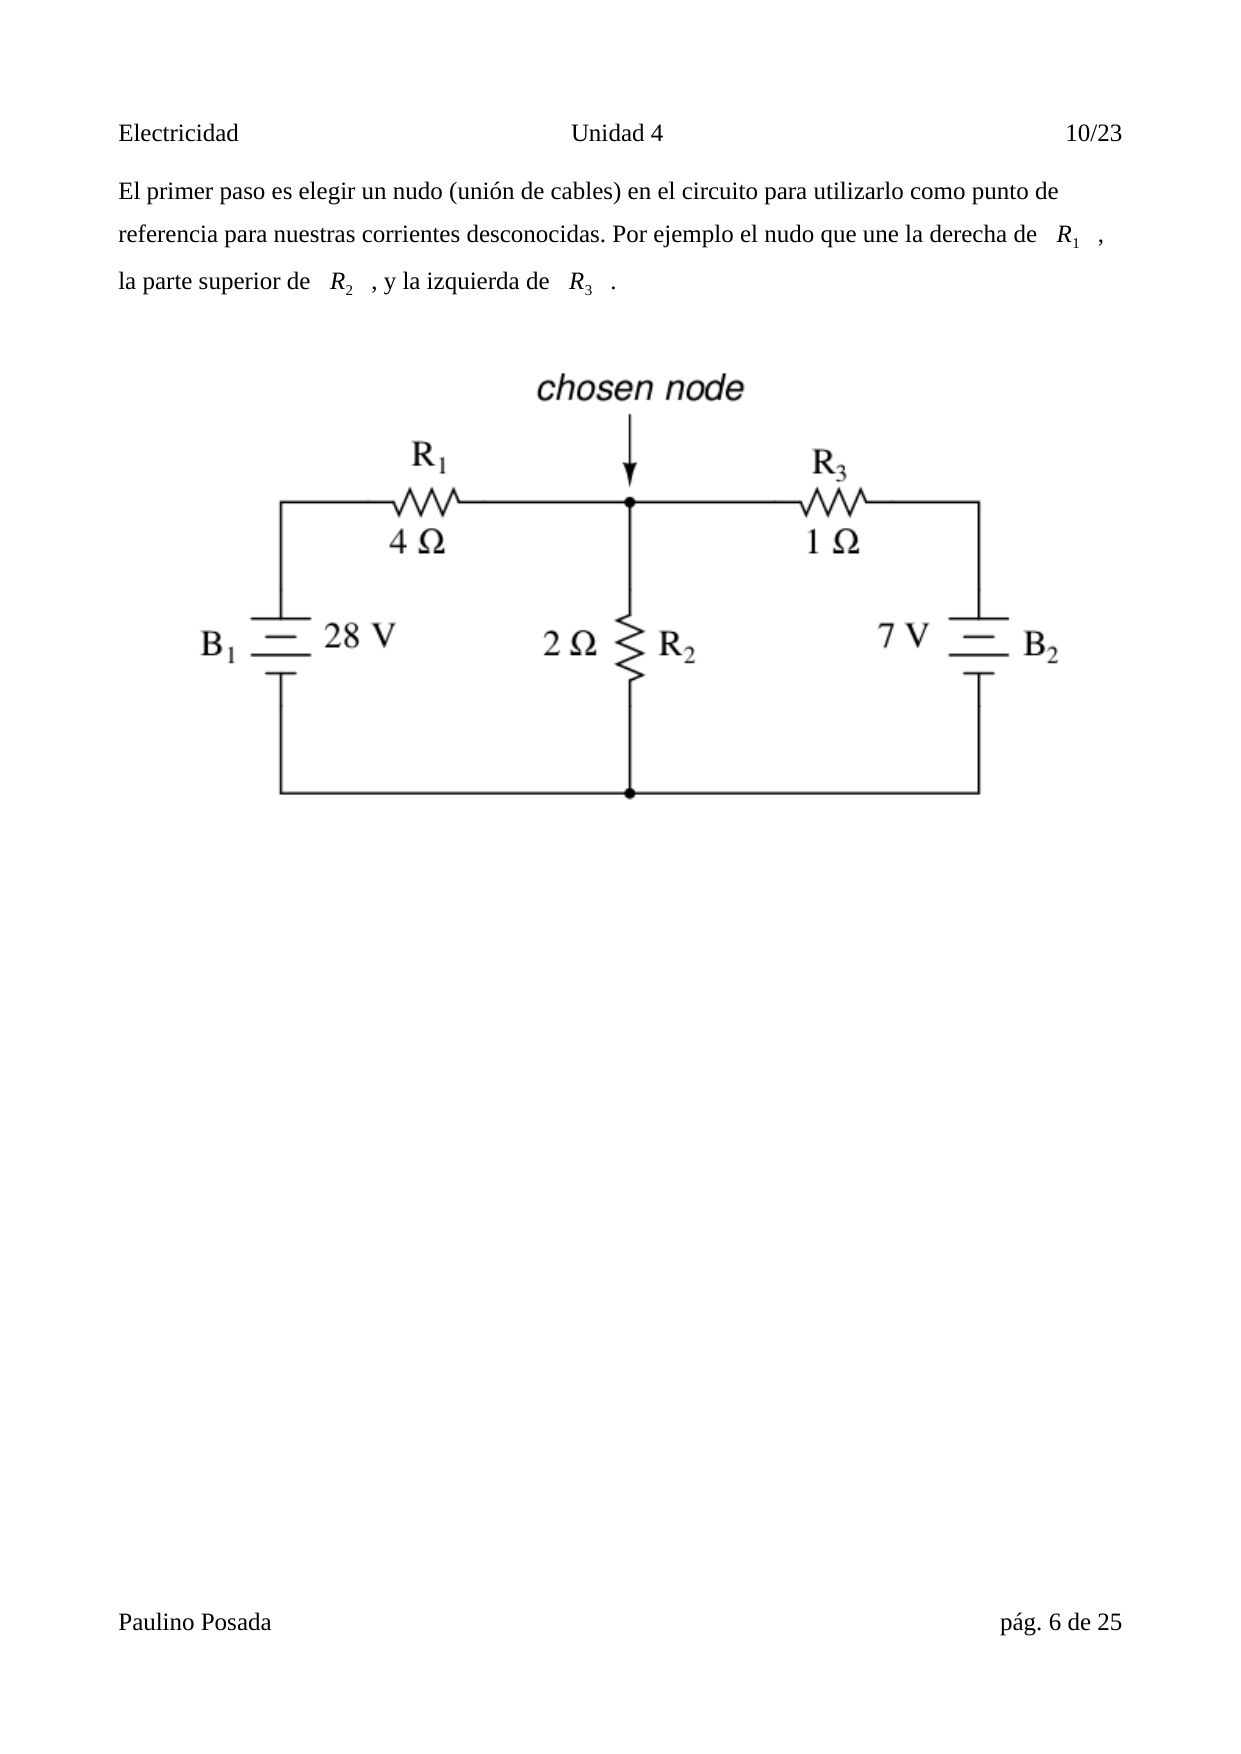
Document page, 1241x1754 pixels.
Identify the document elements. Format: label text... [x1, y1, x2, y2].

text El primer paso es elegir un nudo (unión de cables) en el circuito para utilizarlo como punto de referencia para nuestras corrientes desconocidas. Por ejemplo el nudo que une la derecha de, la parte superior de, y la izquierda de. [118, 176, 1122, 299]
picture [166, 372, 1074, 809]
